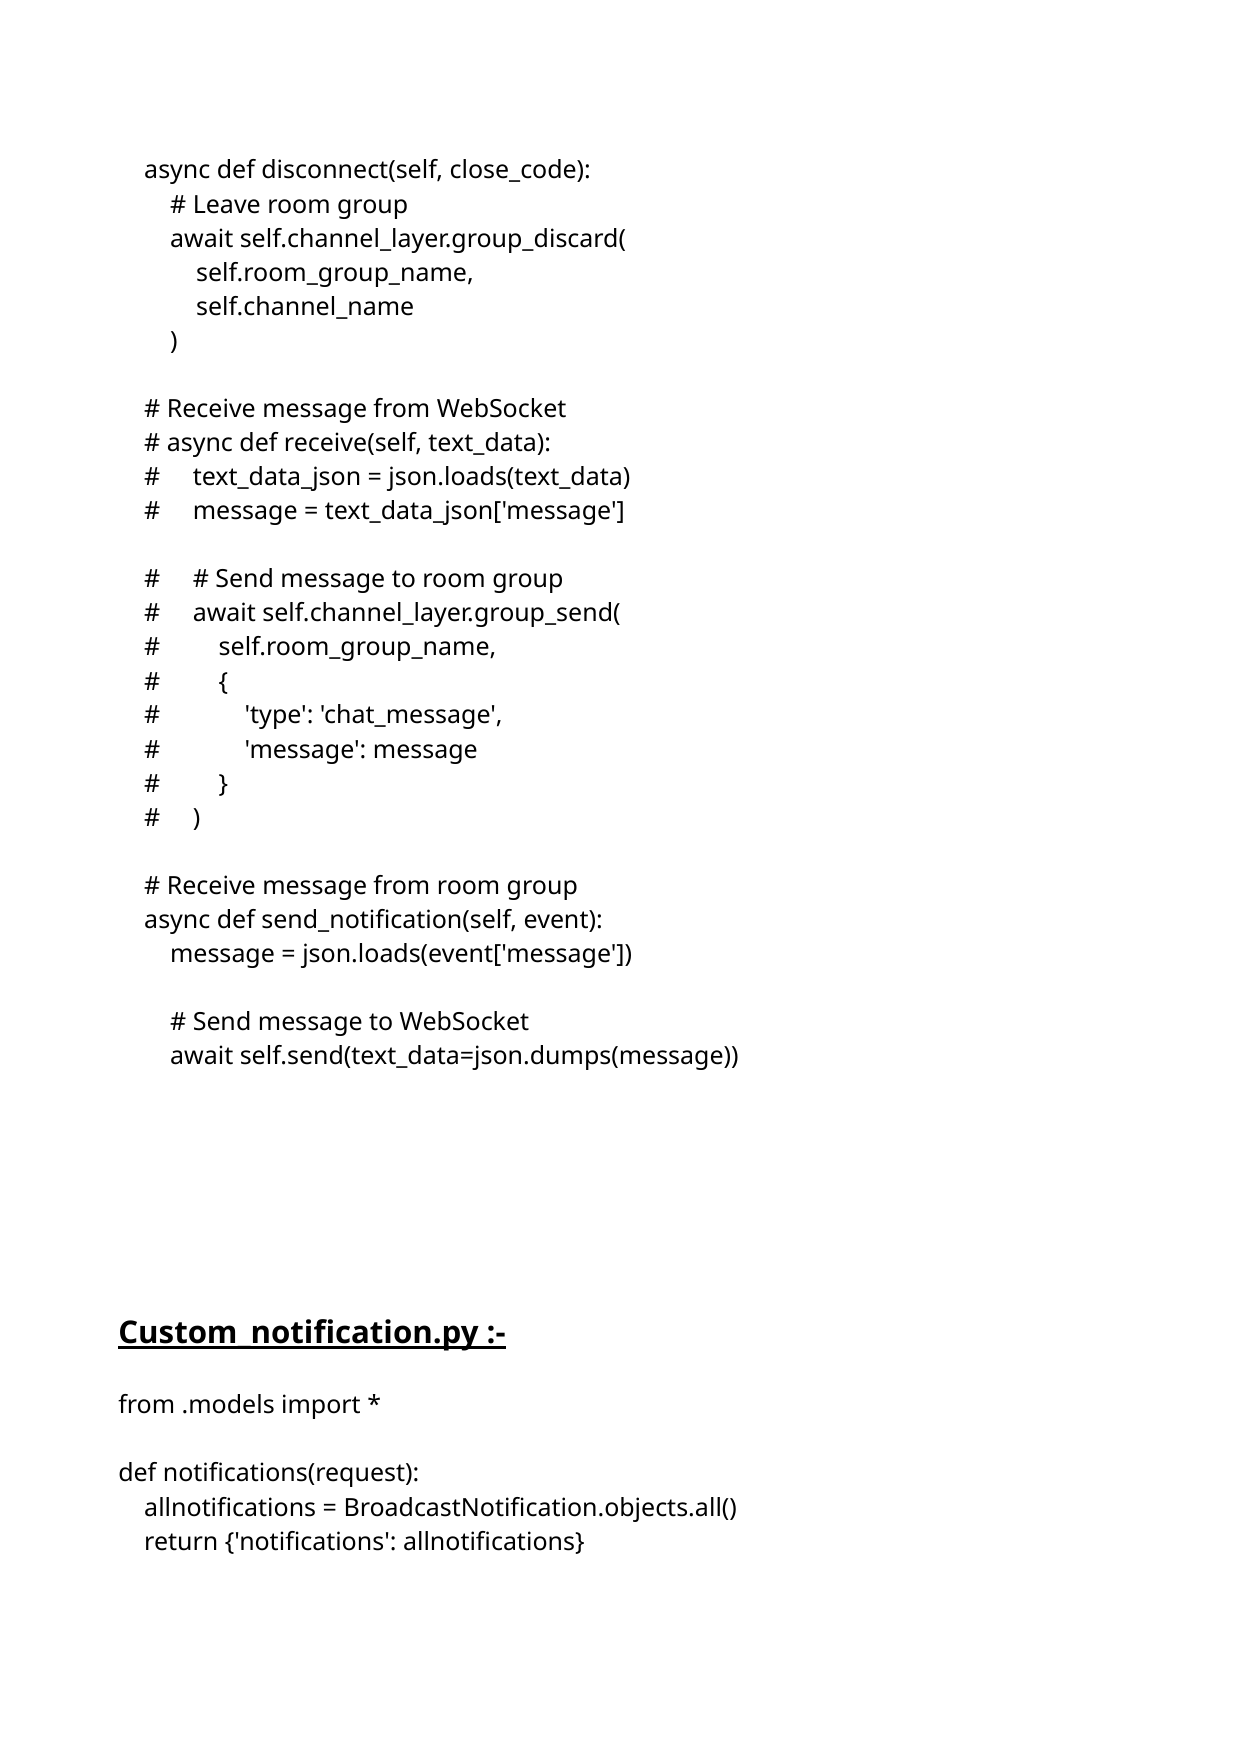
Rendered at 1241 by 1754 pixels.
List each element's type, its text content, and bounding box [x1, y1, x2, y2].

text async def disconnect(self, close_code): # Leave room group await self.channel_layer.group_discard( self.room_group_name, self.channel_name ) # Receive message from WebSocket # async def receive(self, text_data): # text_data_json = json.loads(text_data) # message = text_data_json['message'] # # Send message to room group # await self.channel_layer.group_send( # self.room_group_name, # { # 'type': 'chat_message', # 'message': message # } # ) # Receive message from room group async def send_notification(self, event): message = json.loads(event['message']) # Send message to WebSocket await self.send(text_data=json.dumps(message)) [118, 118, 1122, 1072]
text from .models import * def notifications(request): allnotifications = BroadcastNotification.objects.all() return {'notifications': allnotifications} [118, 1387, 1122, 1591]
text Custom_notification.py :- [118, 1310, 1122, 1353]
